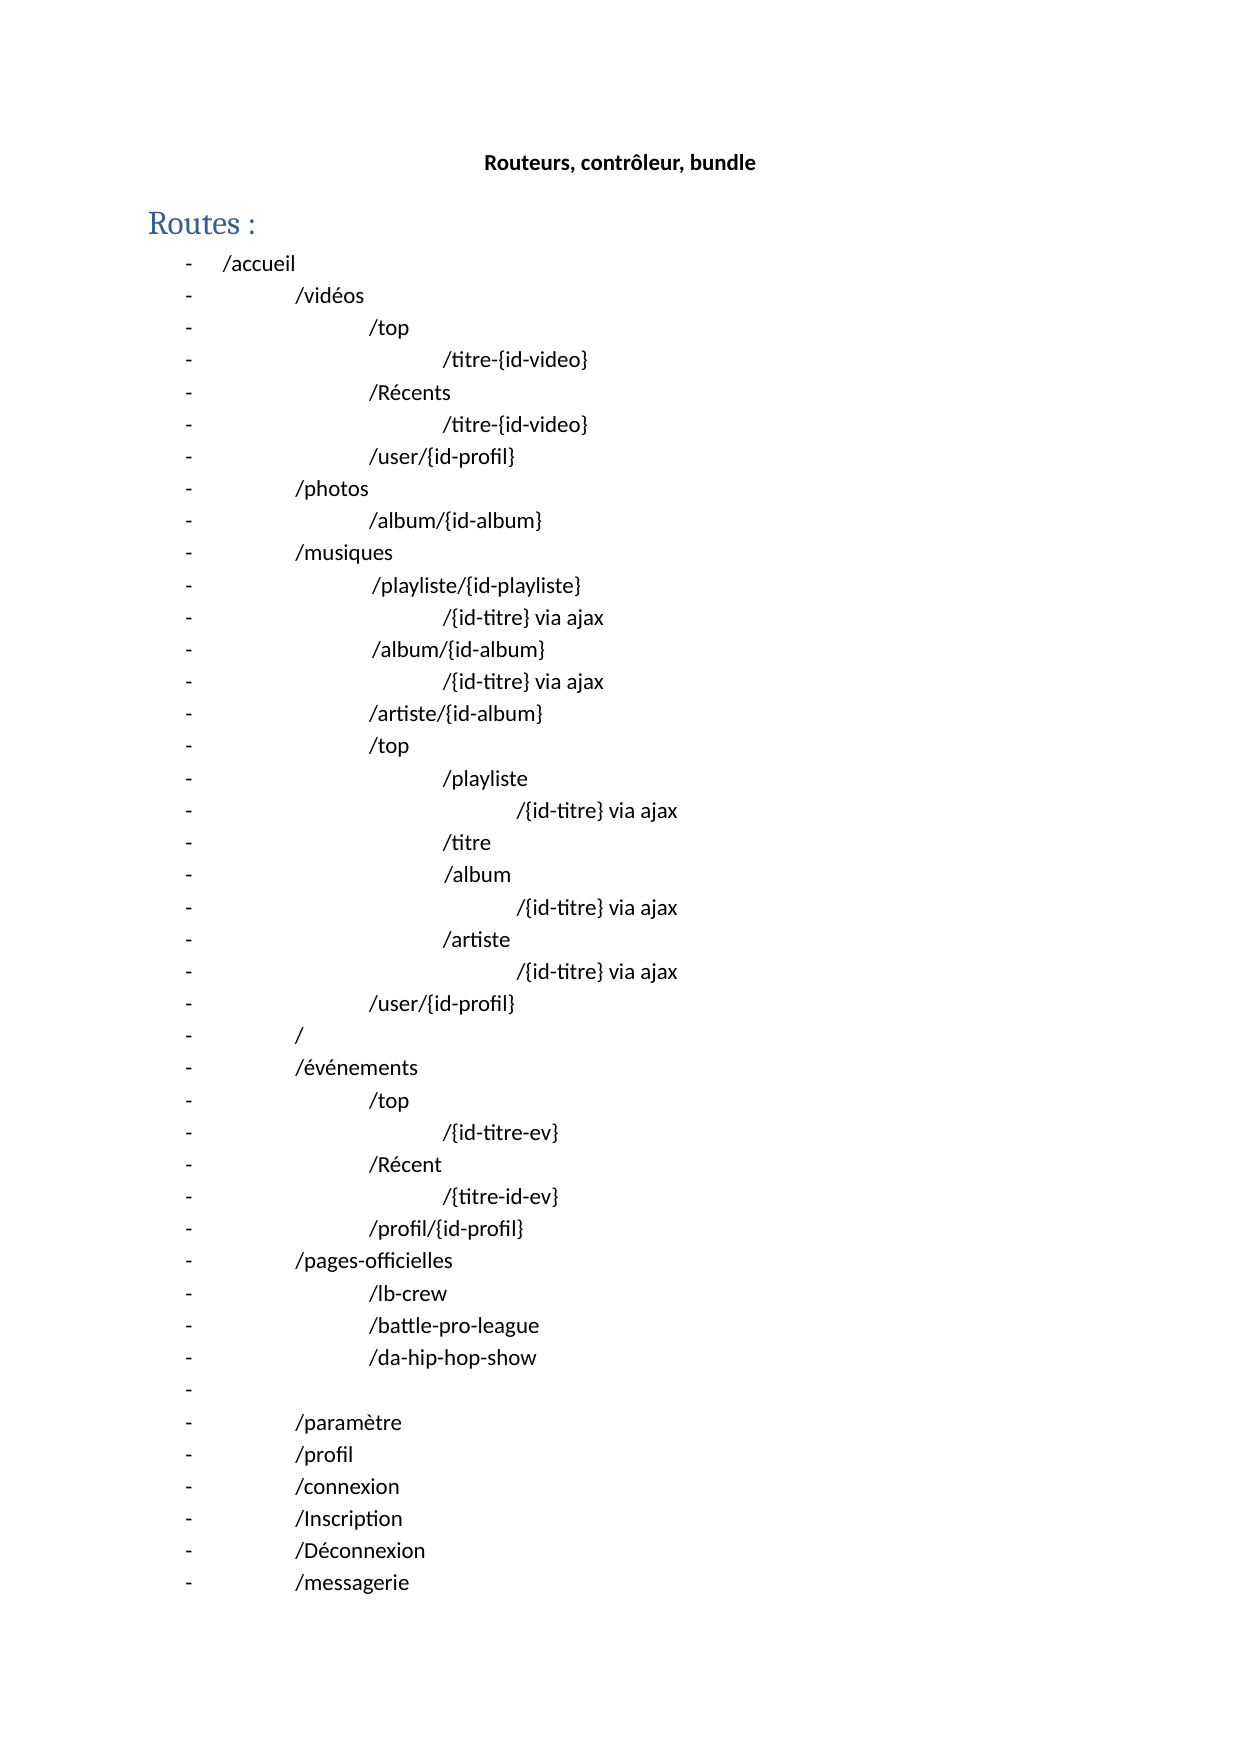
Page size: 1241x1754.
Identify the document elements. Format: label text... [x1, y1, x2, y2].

list /profil/{id-profil} [185, 1214, 1093, 1242]
list /top [185, 732, 1093, 760]
list /Inscription [185, 1504, 1093, 1532]
list /photos [185, 474, 1093, 502]
list /artiste/{id-album} [185, 699, 1093, 727]
list /user/{id-profil} [185, 989, 1093, 1017]
list /battle-pro-league [185, 1311, 1093, 1339]
list /{id-titre} via ajax [185, 796, 1093, 824]
list /paramètre [185, 1408, 1093, 1436]
list /{id-titre} via ajax [185, 667, 1093, 695]
list /album/{id-album} [185, 635, 1093, 663]
list /artiste [185, 925, 1093, 953]
list /titre-{id-video} [185, 345, 1093, 373]
list /{id-titre} via ajax [185, 957, 1093, 985]
list /Récent [185, 1150, 1093, 1178]
list /{titre-id-ev} [185, 1182, 1093, 1210]
list /titre-{id-video} [185, 410, 1093, 438]
list /pages-officielles [185, 1247, 1093, 1275]
subtitle Routes : [148, 205, 1093, 243]
list /{id-titre} via ajax [185, 893, 1093, 921]
list /musiques [185, 538, 1093, 567]
list /playliste/{id-playliste} [185, 571, 1093, 599]
list /top [185, 313, 1093, 341]
list /top [185, 1086, 1093, 1114]
text Routeurs, contrôleur, bundle [148, 148, 1093, 176]
list /messagerie [185, 1568, 1093, 1597]
list /Déconnexion [185, 1536, 1093, 1564]
list /événements [185, 1053, 1093, 1082]
list /album/{id-album} [185, 506, 1093, 534]
list /connexion [185, 1472, 1093, 1500]
list /titre [185, 828, 1093, 856]
list /lb-crew [185, 1279, 1093, 1307]
list /user/{id-profil} [185, 442, 1093, 470]
list /{id-titre-ev} [185, 1118, 1093, 1146]
list /Récents [185, 378, 1093, 406]
list /vidéos [185, 281, 1093, 309]
list /profil [185, 1440, 1093, 1468]
list /playliste [185, 764, 1093, 792]
list /album [185, 860, 1093, 888]
list /{id-titre} via ajax [185, 603, 1093, 631]
list /da-hip-hop-show [185, 1343, 1093, 1371]
list / [185, 1021, 1093, 1049]
list /accueil [185, 249, 1093, 277]
